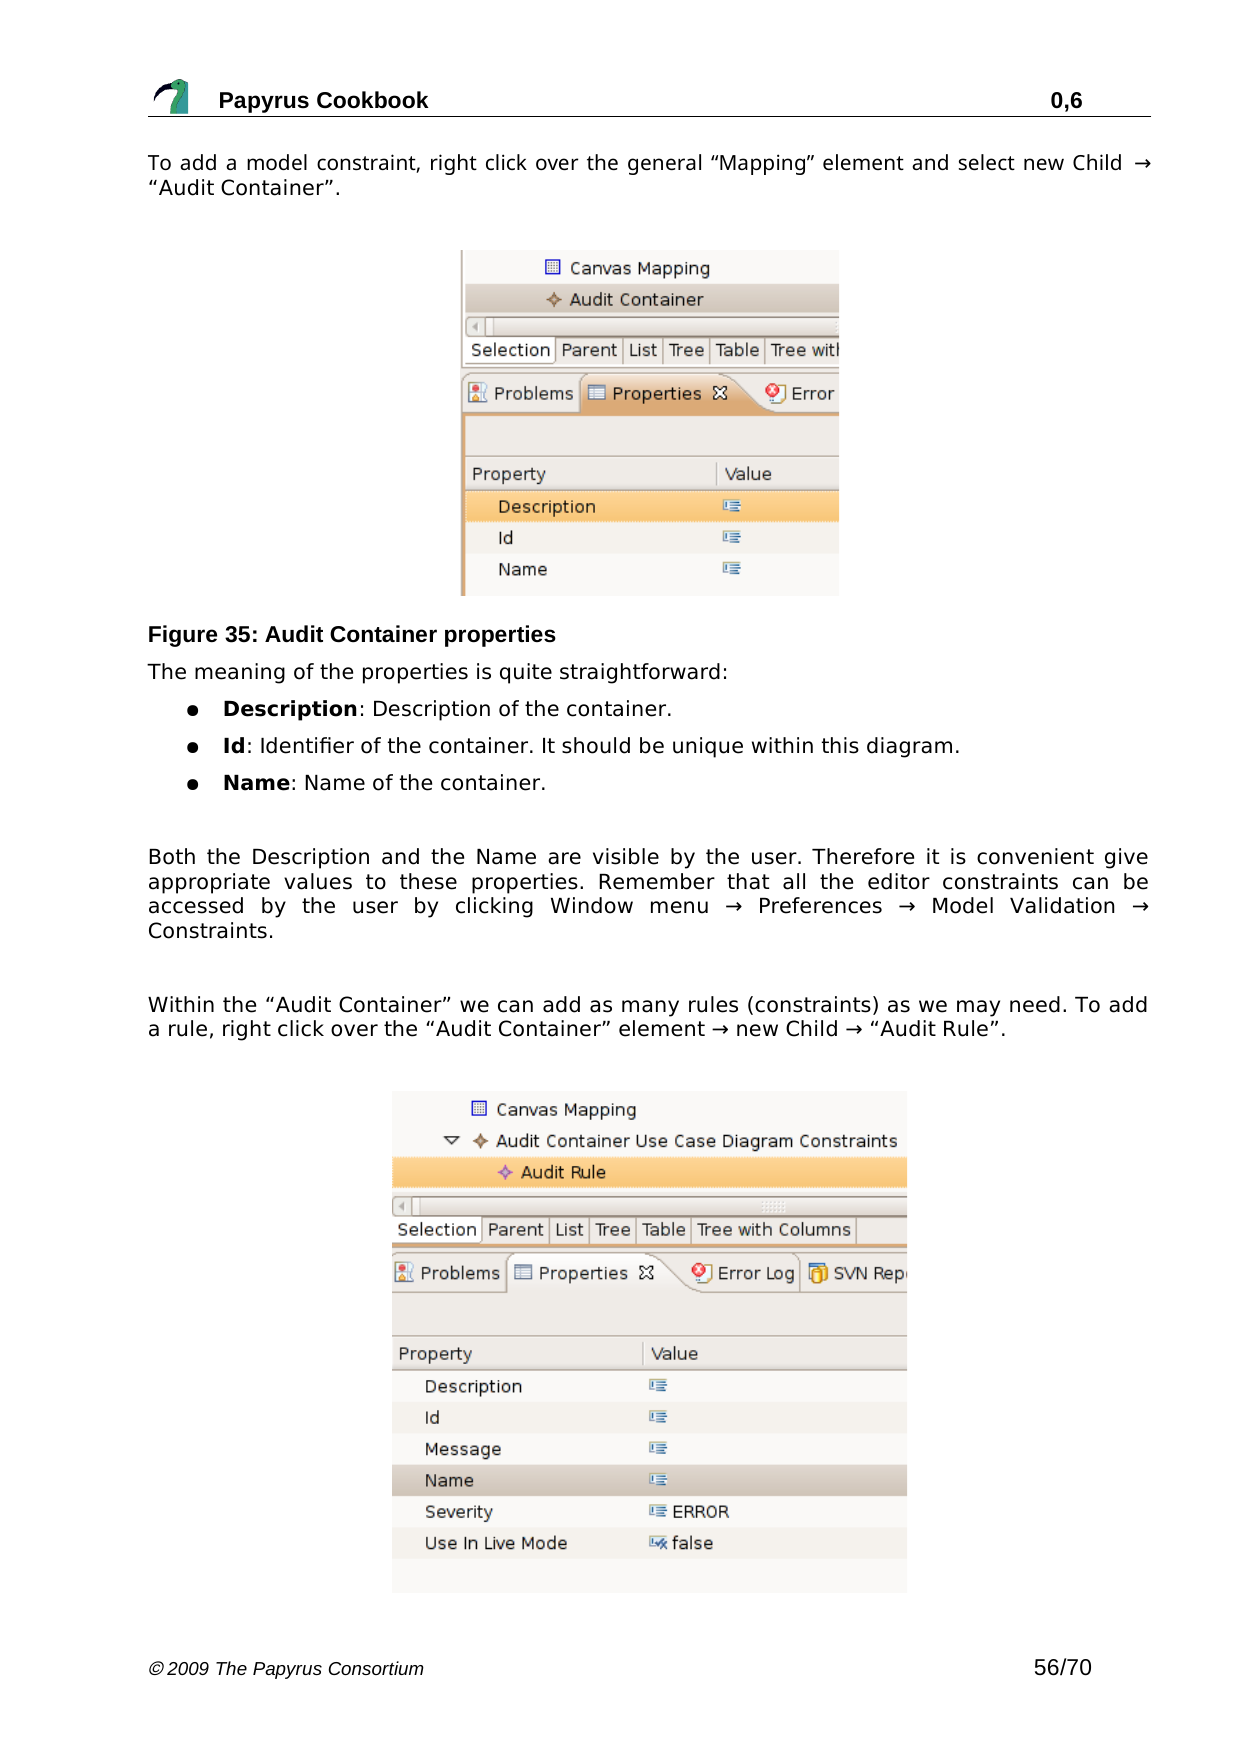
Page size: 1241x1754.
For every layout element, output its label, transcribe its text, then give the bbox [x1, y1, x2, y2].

picture [392, 1091, 908, 1593]
text The meaning of the properties is quite straightforward: [148, 660, 1151, 685]
picture [153, 79, 189, 114]
text Within the “Audit Container” we can add as many rules (constraints) as we may need. To add a rule, right click over the “Audit Container” element → new Child → “Audit Rule”. [148, 993, 1151, 1042]
text Both the Description and the Name are visible by the user. Therefore it is convenient give appropriate values to these properties. Remember that all the editor constraints can be accessed by the user by clicking Window menu → Preferences → Model Validation → Constraints. [148, 845, 1151, 943]
list Id: Identifier of the container. It should be unique within this diagram. [185, 734, 1151, 759]
text To add a model constraint, right click over the general “Mapping” element and select new Child → “Audit Container”. [148, 148, 1151, 201]
list Description: Description of the container. [185, 697, 1151, 722]
list Name: Name of the container. [185, 771, 1151, 796]
picture [460, 250, 840, 596]
text Figure 35: Audit Container properties [148, 621, 1151, 648]
